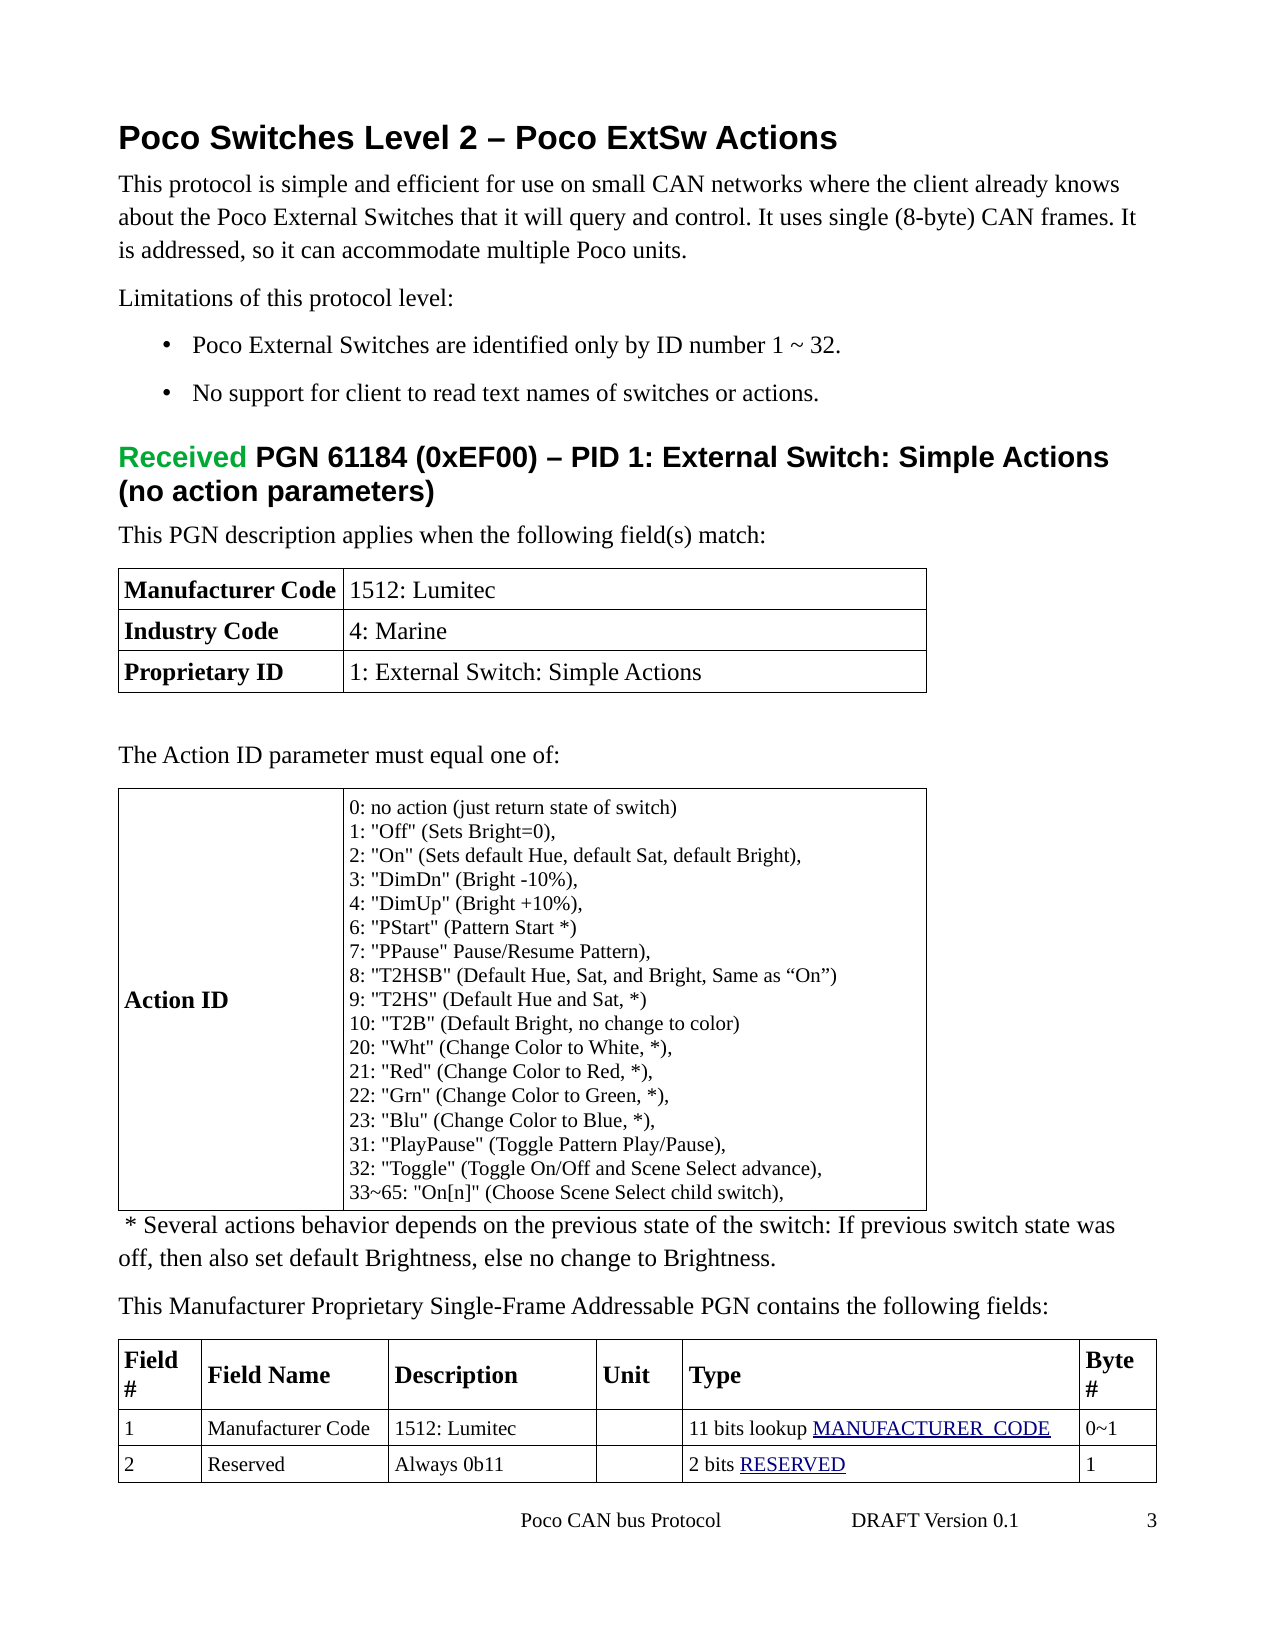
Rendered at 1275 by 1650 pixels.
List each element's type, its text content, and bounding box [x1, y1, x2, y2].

list No support for client to read text names of switches or actions. [162, 378, 1157, 407]
table_header Field Name [202, 1340, 388, 1409]
table_header Action ID [119, 789, 343, 1209]
table_cell [597, 1410, 682, 1445]
table_header Type [683, 1340, 1079, 1409]
table_header Unit [597, 1340, 682, 1409]
subtitle Poco Switches Level 2 – Poco ExtSw Actions [118, 118, 1157, 157]
table_cell 1 [1080, 1446, 1156, 1482]
text This PGN description applies when the following field(s) match: [118, 520, 1157, 549]
table_header 1512: Lumitec [344, 569, 926, 609]
table_cell 1 [119, 1410, 201, 1445]
table_cell Always 0b11 [389, 1446, 596, 1482]
table_header Byte # [1080, 1340, 1156, 1409]
table_cell 0~1 [1080, 1410, 1156, 1445]
list Poco External Switches are identified only by ID number 1 ~ 32. [162, 331, 1157, 359]
table_cell 11 bits lookup MANUFACTURER_CODE [683, 1410, 1079, 1445]
text Limitations of this protocol level: [118, 283, 1157, 312]
table_cell 2 bits RESERVED [683, 1446, 1079, 1482]
table_cell [597, 1446, 682, 1482]
table_cell Industry Code [119, 610, 343, 650]
table_cell 1: External Switch: Simple Actions [344, 651, 926, 692]
table_cell 1512: Lumitec [389, 1410, 596, 1445]
table_header Description [389, 1340, 596, 1409]
table_header 0: no action (just return state of switch) 1: "Off" (Sets Bright=0), 2: "On" (Sets default Hue, default Sat, default Bright), 3: "DimDn" (Bright -10%), 4: "DimUp" (Bright +10%), 6: "PStart" (Pattern Start *) 7: "PPause" Pause/Resume Pattern), 8: "T2HSB" (Default Hue, Sat, and Bright, Same as “On”) 9: "T2HS" (Default Hue and Sat, *) 10: "T2B" (Default Bright, no change to color) 20: "Wht" (Change Color to White, *), 21: "Red" (Change Color to Red, *), 22: "Grn" (Change Color to Green, *), 23: "Blu" (Change Color to Blue, *), 31: "PlayPause" (Toggle Pattern Play/Pause), 32: "Toggle" (Toggle On/Off and Scene Select advance), 33~65: "On[n]" (Choose Scene Select child switch), [344, 789, 926, 1209]
text This protocol is simple and efficient for use on small CAN networks where the client already knows about the Poco External Switches that it will query and control. It uses single (8-byte) CAN frames. It is addressed, so it can accommodate multiple Poco units. [118, 169, 1157, 264]
table_cell Manufacturer Code [202, 1410, 388, 1445]
table_cell 4: Marine [344, 610, 926, 650]
table_cell 2 [119, 1446, 201, 1482]
subtitle Received PGN 61184 (0xEF00) – PID 1: External Switch: Simple Actions (no action parameters) [118, 440, 1157, 508]
text The Action ID parameter must equal one of: [118, 740, 1157, 769]
text * Several actions behavior depends on the previous state of the switch: If previous switch state was off, then also set default Brightness, else no change to Brightness. [118, 1211, 1157, 1272]
table_cell Reserved [202, 1446, 388, 1482]
text This Manufacturer Proprietary Single-Frame Addressable PGN contains the following fields: [118, 1291, 1157, 1320]
table_cell Proprietary ID [119, 651, 343, 692]
table_header Field # [119, 1340, 201, 1409]
table_header Manufacturer Code [119, 569, 343, 609]
